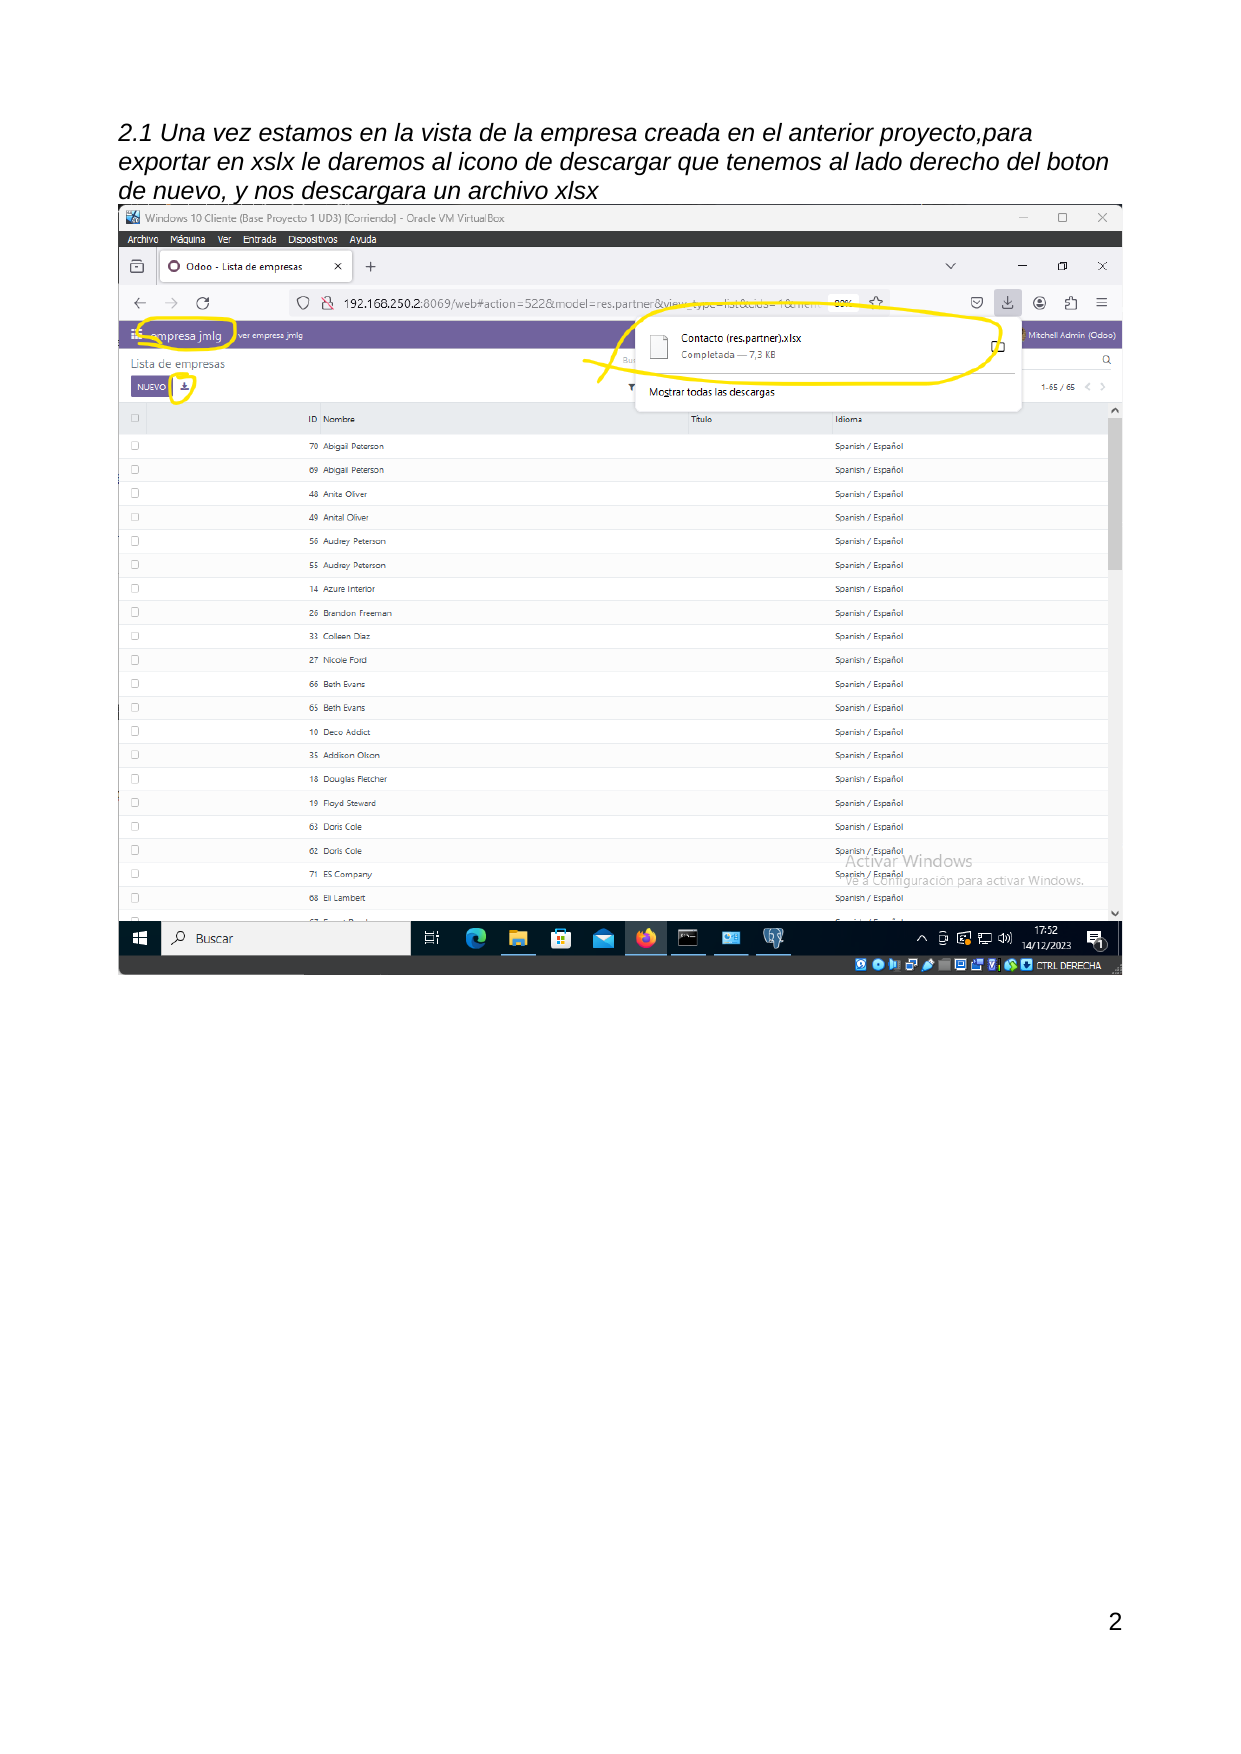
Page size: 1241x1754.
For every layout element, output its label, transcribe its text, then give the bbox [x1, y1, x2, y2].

text 2.1 Una vez estamos en la vista de la empresa creada en el anterior proyecto,para exportar en xslx le daremos al icono de descargar que tenemos al lado derecho del boton de nuevo, y nos descargara un archivo xlsx [118, 118, 1122, 204]
picture [118, 204, 1123, 975]
